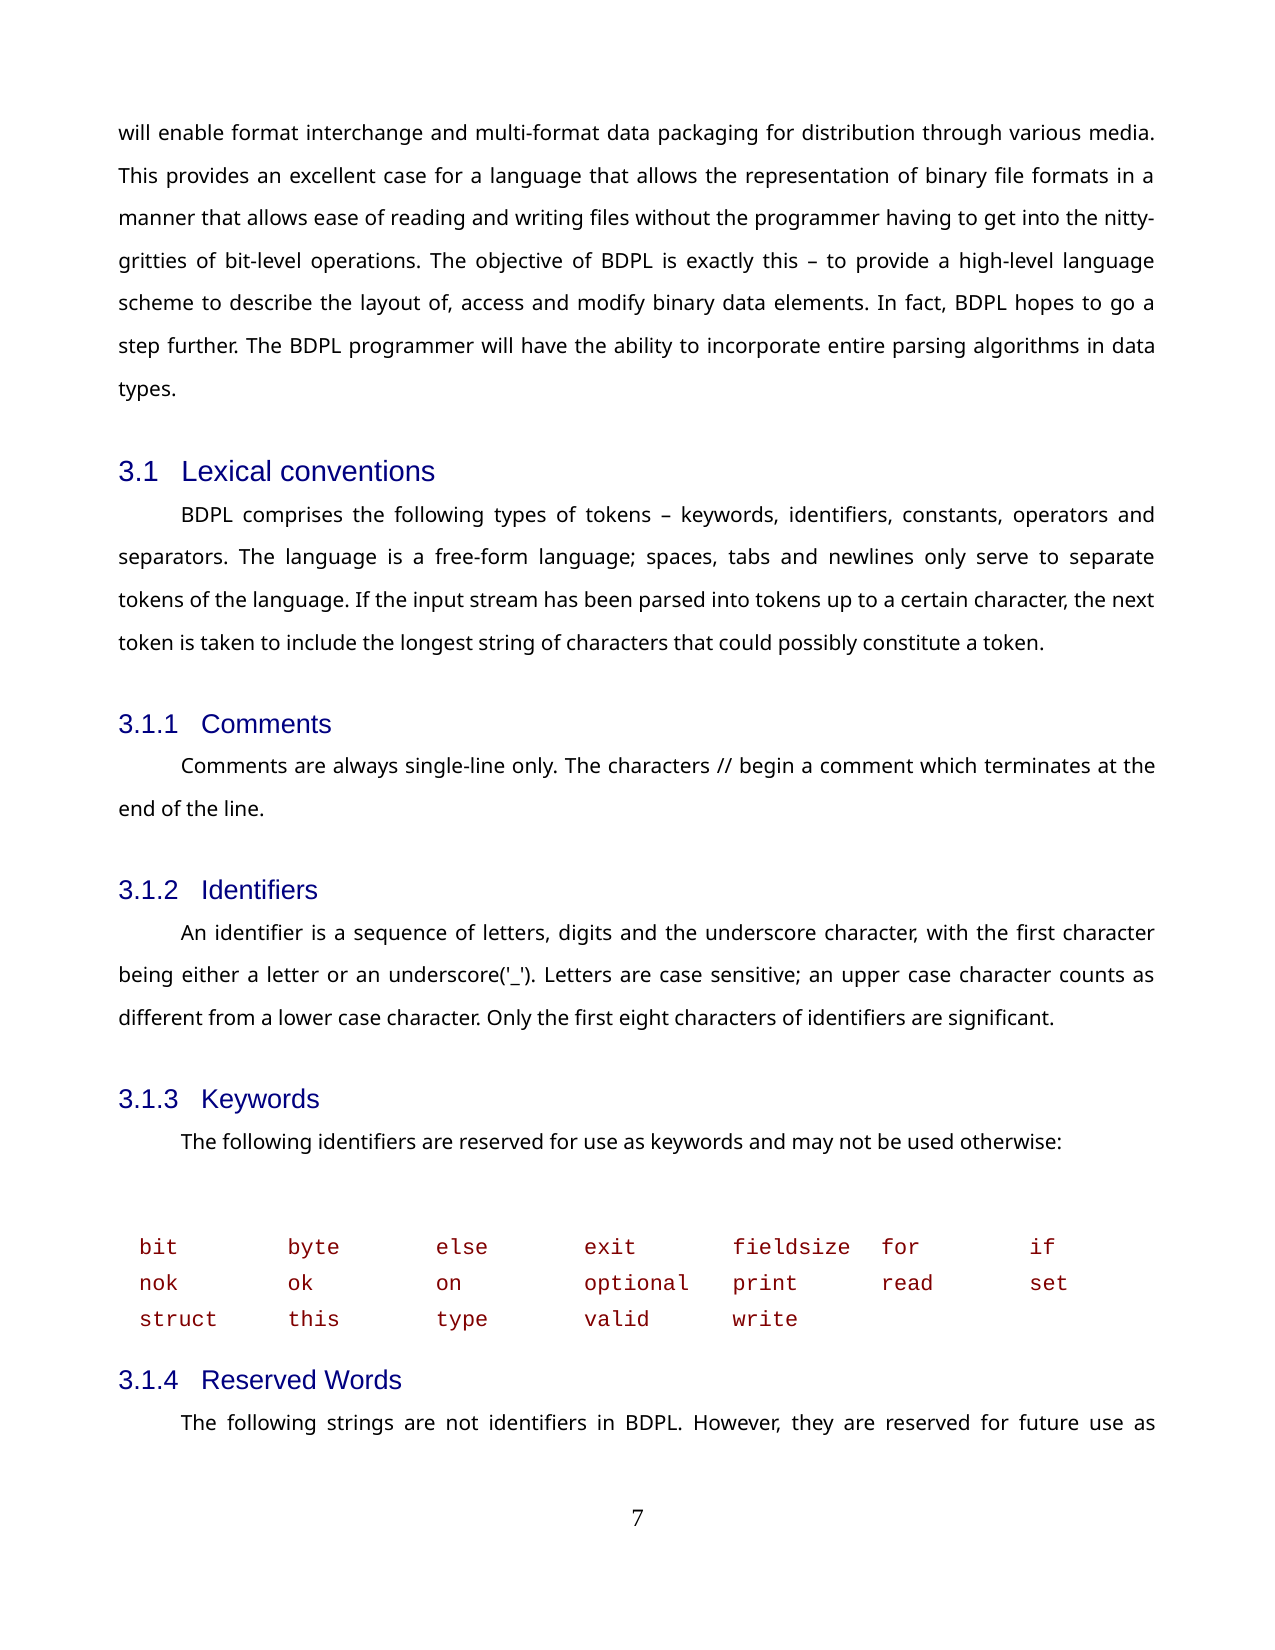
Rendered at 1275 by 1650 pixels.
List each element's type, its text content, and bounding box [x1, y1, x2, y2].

table_cell print [712, 1266, 860, 1303]
table_header for [860, 1230, 1008, 1266]
subtitle Lexical conventions [118, 454, 1157, 487]
table_cell type [415, 1303, 563, 1339]
table_header else [415, 1230, 563, 1266]
text Comments are always single-line only. The characters // begin a comment which terminates at the end of the line. [118, 752, 1157, 823]
text The following strings are not identifiers in BDPL. However, they are reserved for future use as [118, 1408, 1157, 1436]
table_header bit [118, 1230, 266, 1266]
subtitle Comments [118, 708, 1157, 739]
table_cell optional [563, 1266, 712, 1303]
table_cell write [712, 1303, 860, 1339]
text will enable format interchange and multi-format data packaging for distribution through various media. This provides an excellent case for a language that allows the representation of binary file formats in a manner that allows ease of reading and writing files without the programmer having to get into the nitty-gritties of bit-level operations. The objective of BDPL is exactly this – to provide a high-level language scheme to describe the layout of, access and modify binary data elements. In fact, BDPL hopes to go a step further. The BDPL programmer will have the ability to incorporate entire parsing algorithms in data types. [118, 118, 1157, 402]
table_header if [1009, 1230, 1157, 1266]
table_cell nok [118, 1266, 266, 1303]
subtitle Keywords [118, 1083, 1157, 1114]
text An identifier is a sequence of letters, digits and the underscore character, with the first character being either a letter or an underscore('_'). Letters are case sensitive; an upper case character counts as different from a lower case character. Only the first eight characters of identifiers are significant. [118, 918, 1157, 1032]
subtitle Reserved Words [118, 1364, 1157, 1395]
table_cell [860, 1303, 1008, 1339]
table_cell [1009, 1303, 1157, 1339]
table_cell struct [118, 1303, 266, 1339]
table_header fieldsize [712, 1230, 860, 1266]
table_cell valid [563, 1303, 712, 1339]
table_cell ok [266, 1266, 415, 1303]
table_cell read [860, 1266, 1008, 1303]
table_cell on [415, 1266, 563, 1303]
table_cell this [266, 1303, 415, 1339]
table_header byte [266, 1230, 415, 1266]
text The following identifiers are reserved for use as keywords and may not be used otherwise: [118, 1127, 1157, 1156]
subtitle Identifiers [118, 874, 1157, 906]
text BDPL comprises the following types of tokens – keywords, identifiers, constants, operators and separators. The language is a free-form language; spaces, tabs and newlines only serve to separate tokens of the language. If the input stream has been parsed into tokens up to a certain character, the next token is taken to include the longest string of characters that could possibly constitute a token. [118, 500, 1157, 656]
table_cell set [1009, 1266, 1157, 1303]
table_header exit [563, 1230, 712, 1266]
